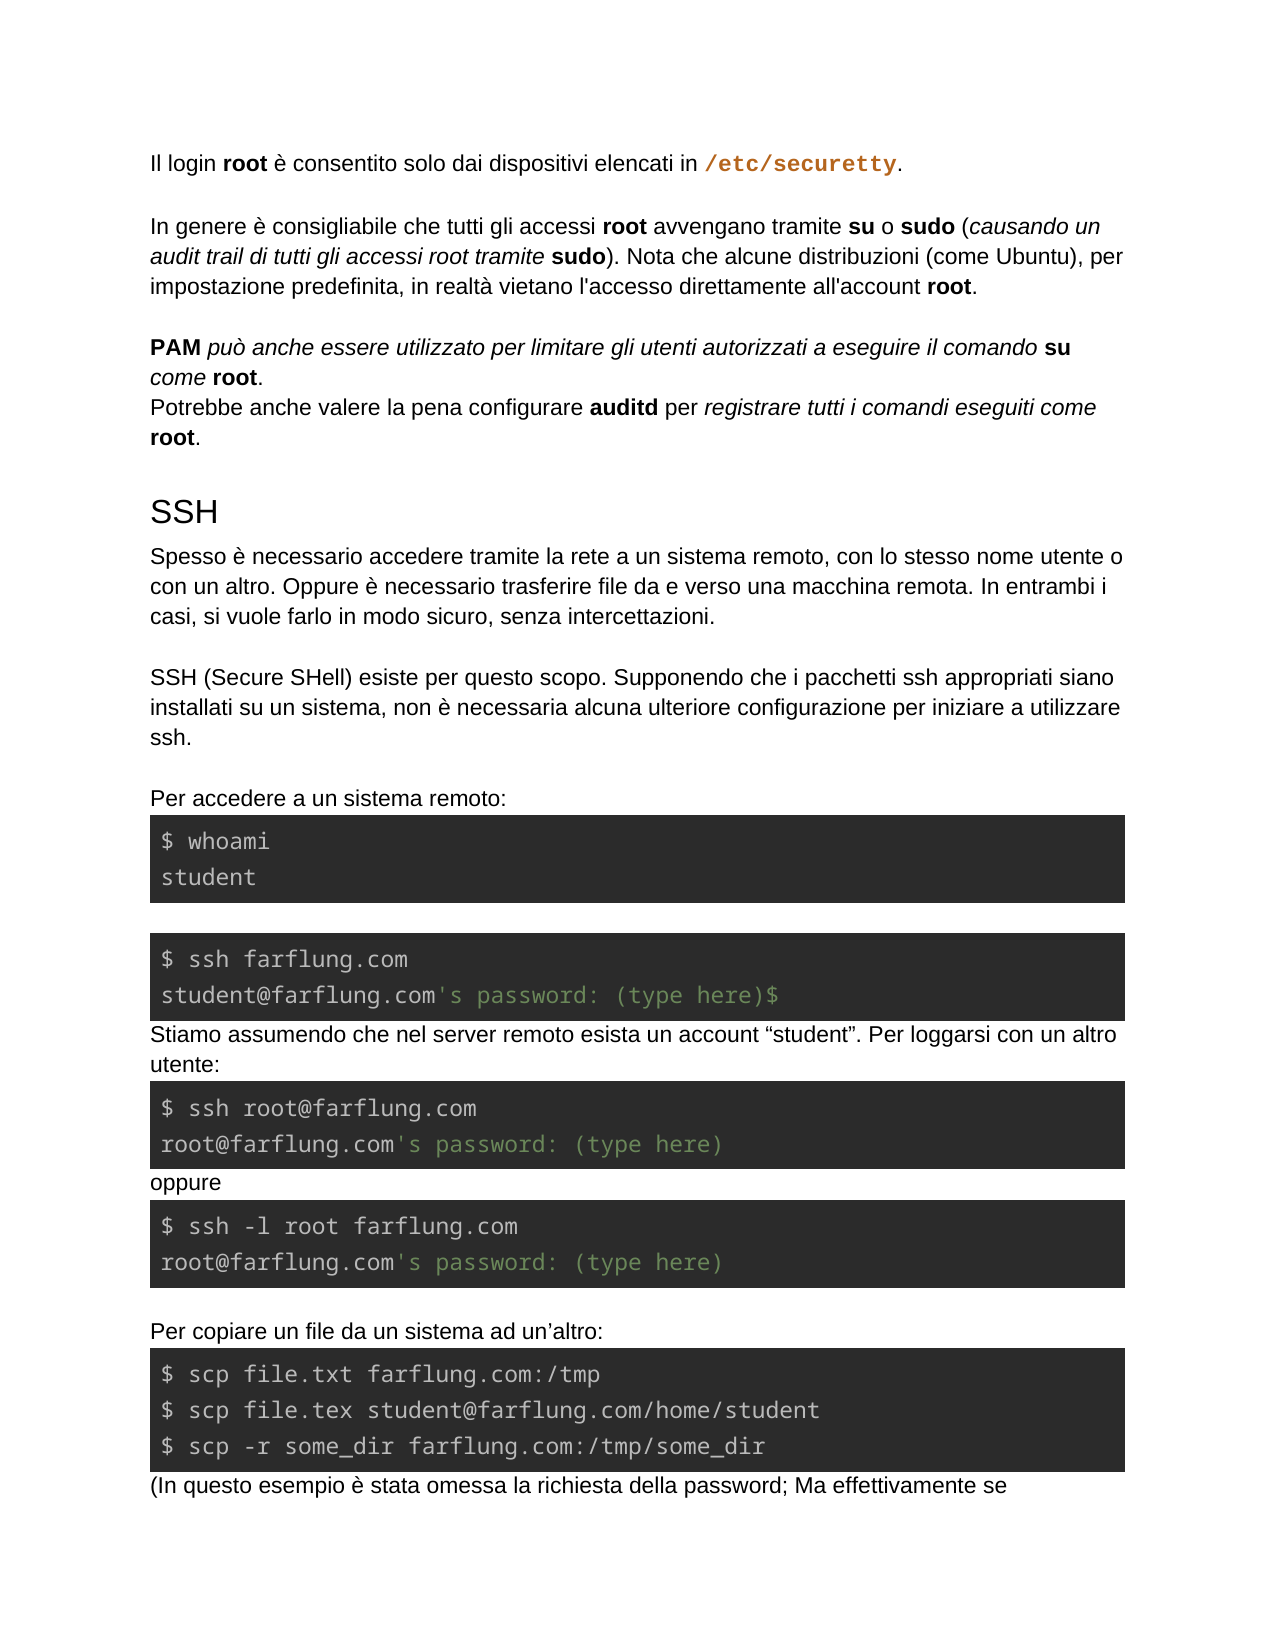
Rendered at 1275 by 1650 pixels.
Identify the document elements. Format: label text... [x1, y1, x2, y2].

text PAM può anche essere utilizzato per limitare gli utenti autorizzati a eseguire il comando su come root. [150, 333, 1125, 390]
subtitle SSH [150, 492, 1125, 530]
text Il login root è consentito solo dai dispositivi elencati in /etc/securetty. [150, 150, 1125, 178]
text Potrebbe anche valere la pena configurare auditd per registrare tutti i comandi eseguiti come root. [150, 394, 1125, 451]
text Stiamo assumendo che nel server remoto esista un account “student”. Per loggarsi con un altro utente: [150, 1021, 1125, 1077]
table_header $ ssh -l root farflung.com root@farflung.com's password: (type here) [150, 1200, 1125, 1288]
table_header $ scp file.txt farflung.com:/tmp $ scp file.tex student@farflung.com/home/student $ scp -r some_dir farflung.com:/tmp/some_dir [150, 1348, 1125, 1472]
text Spesso è necessario accedere tramite la rete a un sistema remoto, con lo stesso nome utente o con un altro. Oppure è necessario trasferire file da e verso una macchina remota. In entrambi i casi, si vuole farlo in modo sicuro, senza intercettazioni. [150, 543, 1125, 629]
text In genere è consigliabile che tutti gli accessi root avvengano tramite su o sudo (causando un audit trail di tutti gli accessi root tramite sudo). Nota che alcune distribuzioni (come Ubuntu), per impostazione predefinita, in realtà vietano l'accesso direttamente all'account root. [150, 213, 1125, 299]
table_header $ ssh farflung.com student@farflung.com's password: (type here)$ [150, 933, 1125, 1021]
text Per copiare un file da un sistema ad un’altro: [150, 1318, 1125, 1344]
text SSH (Secure SHell) esiste per questo scopo. Supponendo che i pacchetti ssh appropriati siano installati su un sistema, non è necessaria alcuna ulteriore configurazione per iniziare a utilizzare ssh. [150, 664, 1125, 750]
text Per accedere a un sistema remoto: [150, 784, 1125, 811]
text (In questo esempio è stata omessa la richiesta della password; Ma effettivamente se [150, 1472, 1125, 1498]
text oppure [150, 1169, 1125, 1196]
table_header $ ssh root@farflung.com root@farflung.com's password: (type here) [150, 1081, 1125, 1169]
table_header $ whoami student [150, 815, 1125, 903]
